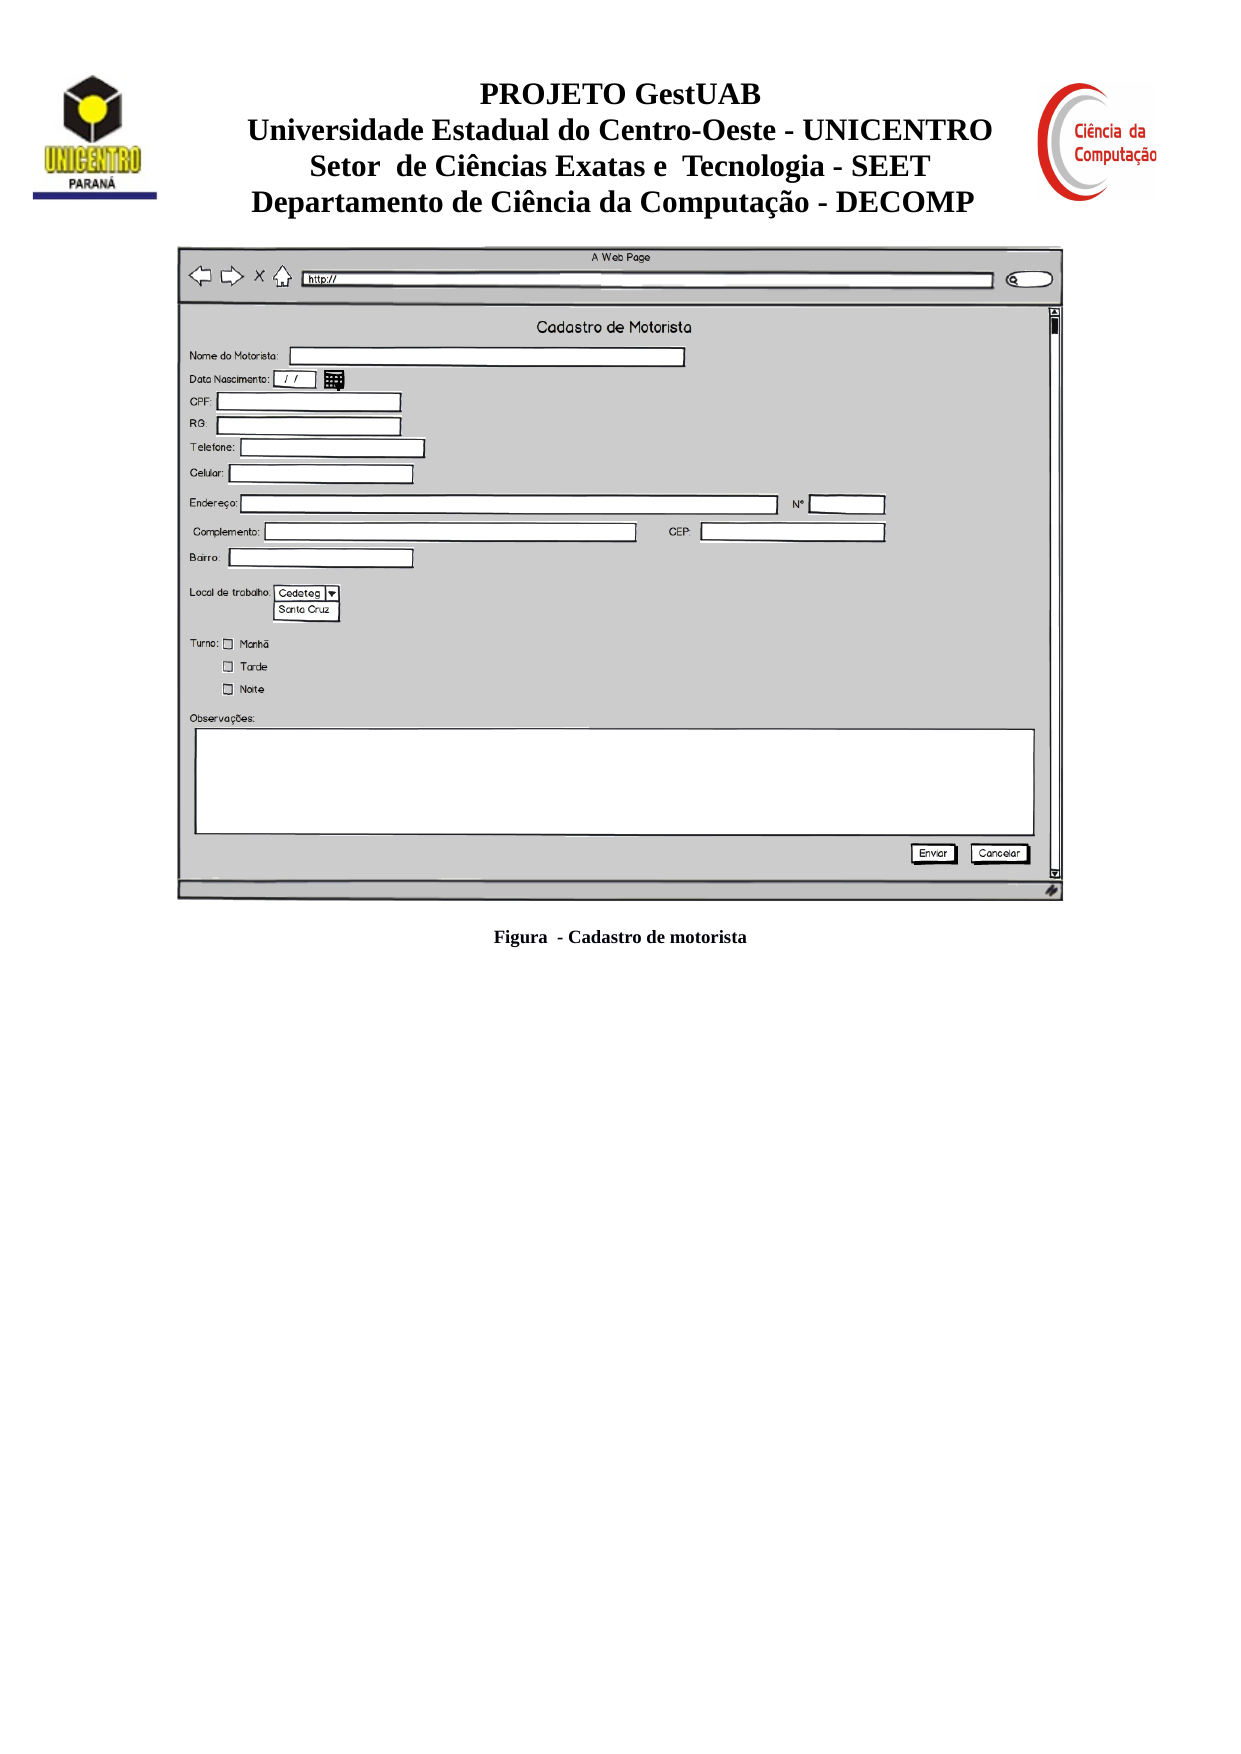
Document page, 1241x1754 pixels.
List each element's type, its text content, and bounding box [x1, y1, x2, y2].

text Figura - Cadastro de motorista [29, 926, 1211, 947]
picture [32, 75, 160, 201]
picture [1037, 83, 1157, 201]
picture [177, 246, 1064, 901]
